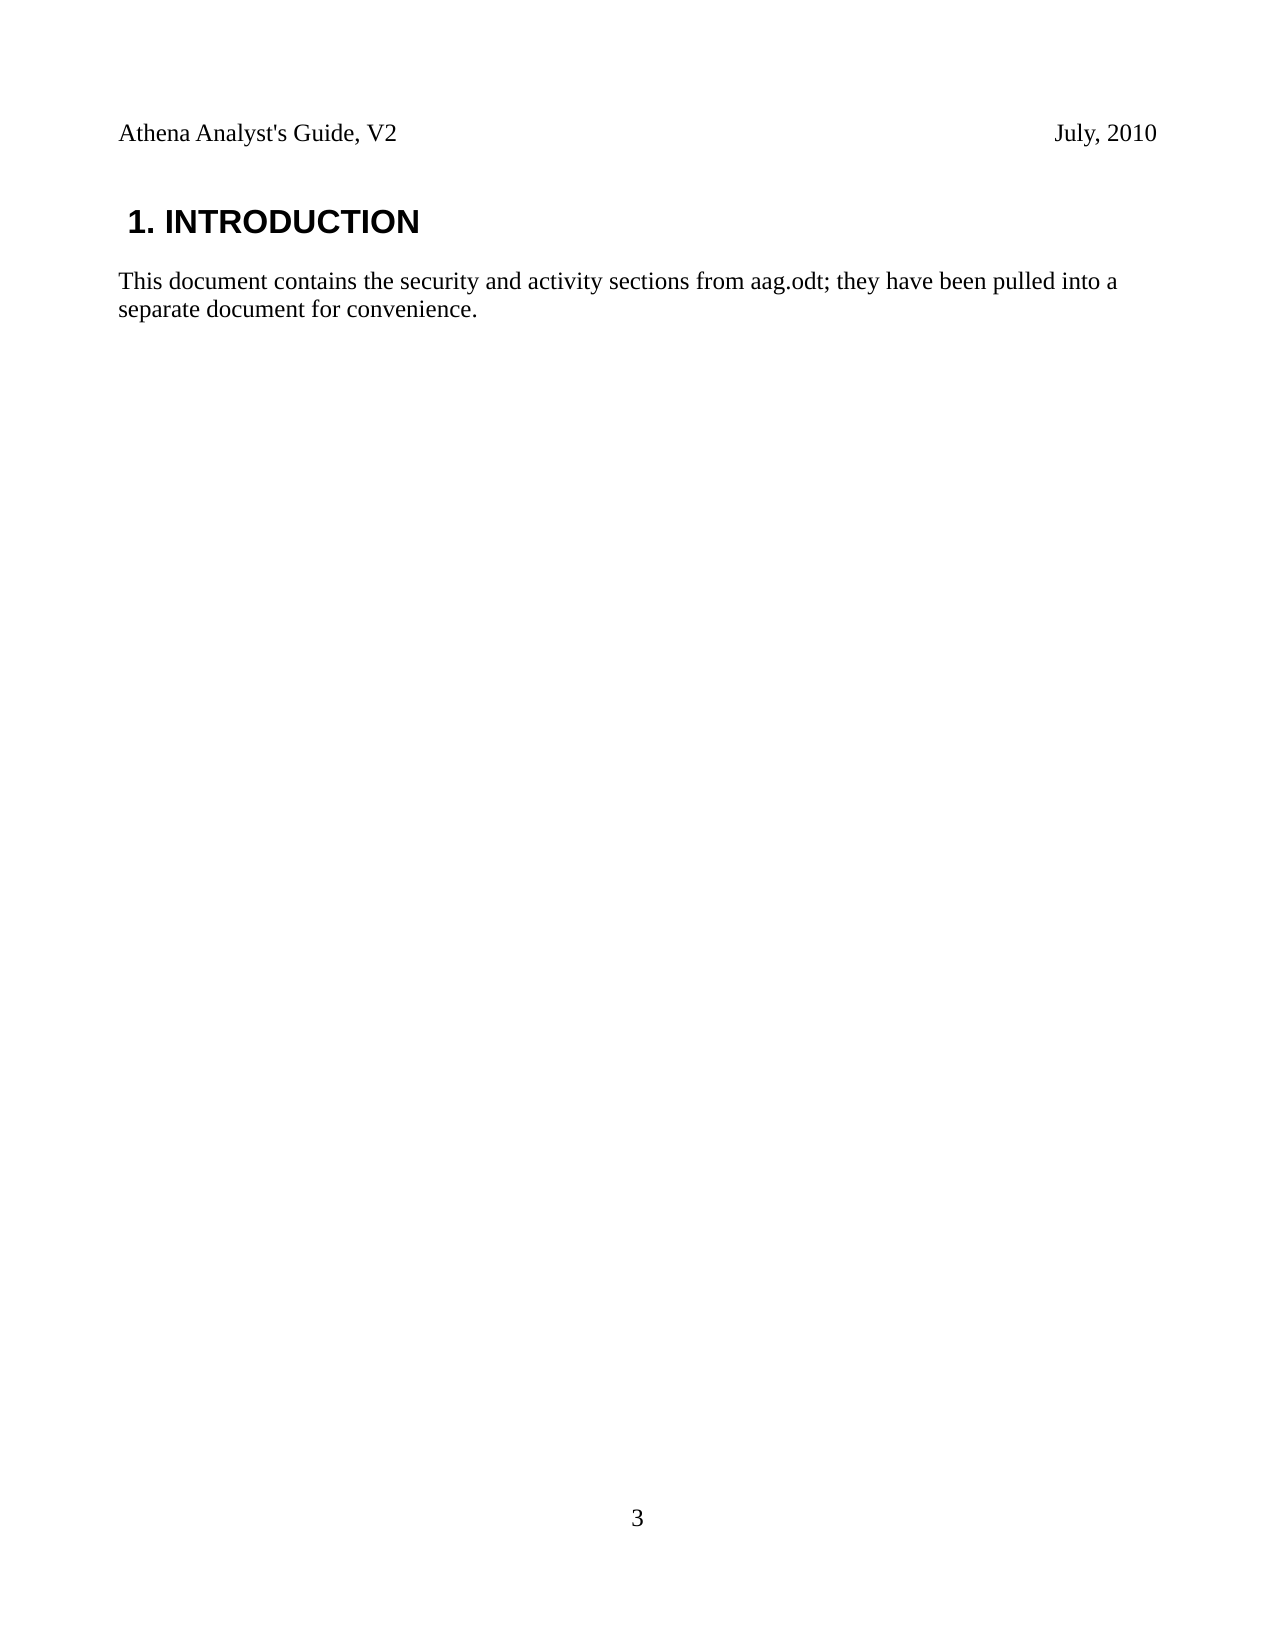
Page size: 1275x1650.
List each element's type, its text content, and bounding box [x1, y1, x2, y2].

text This document contains the security and activity sections from aag.odt; they have been pulled into a separate document for convenience. [118, 266, 1157, 323]
subtitle Introduction [118, 202, 1157, 240]
